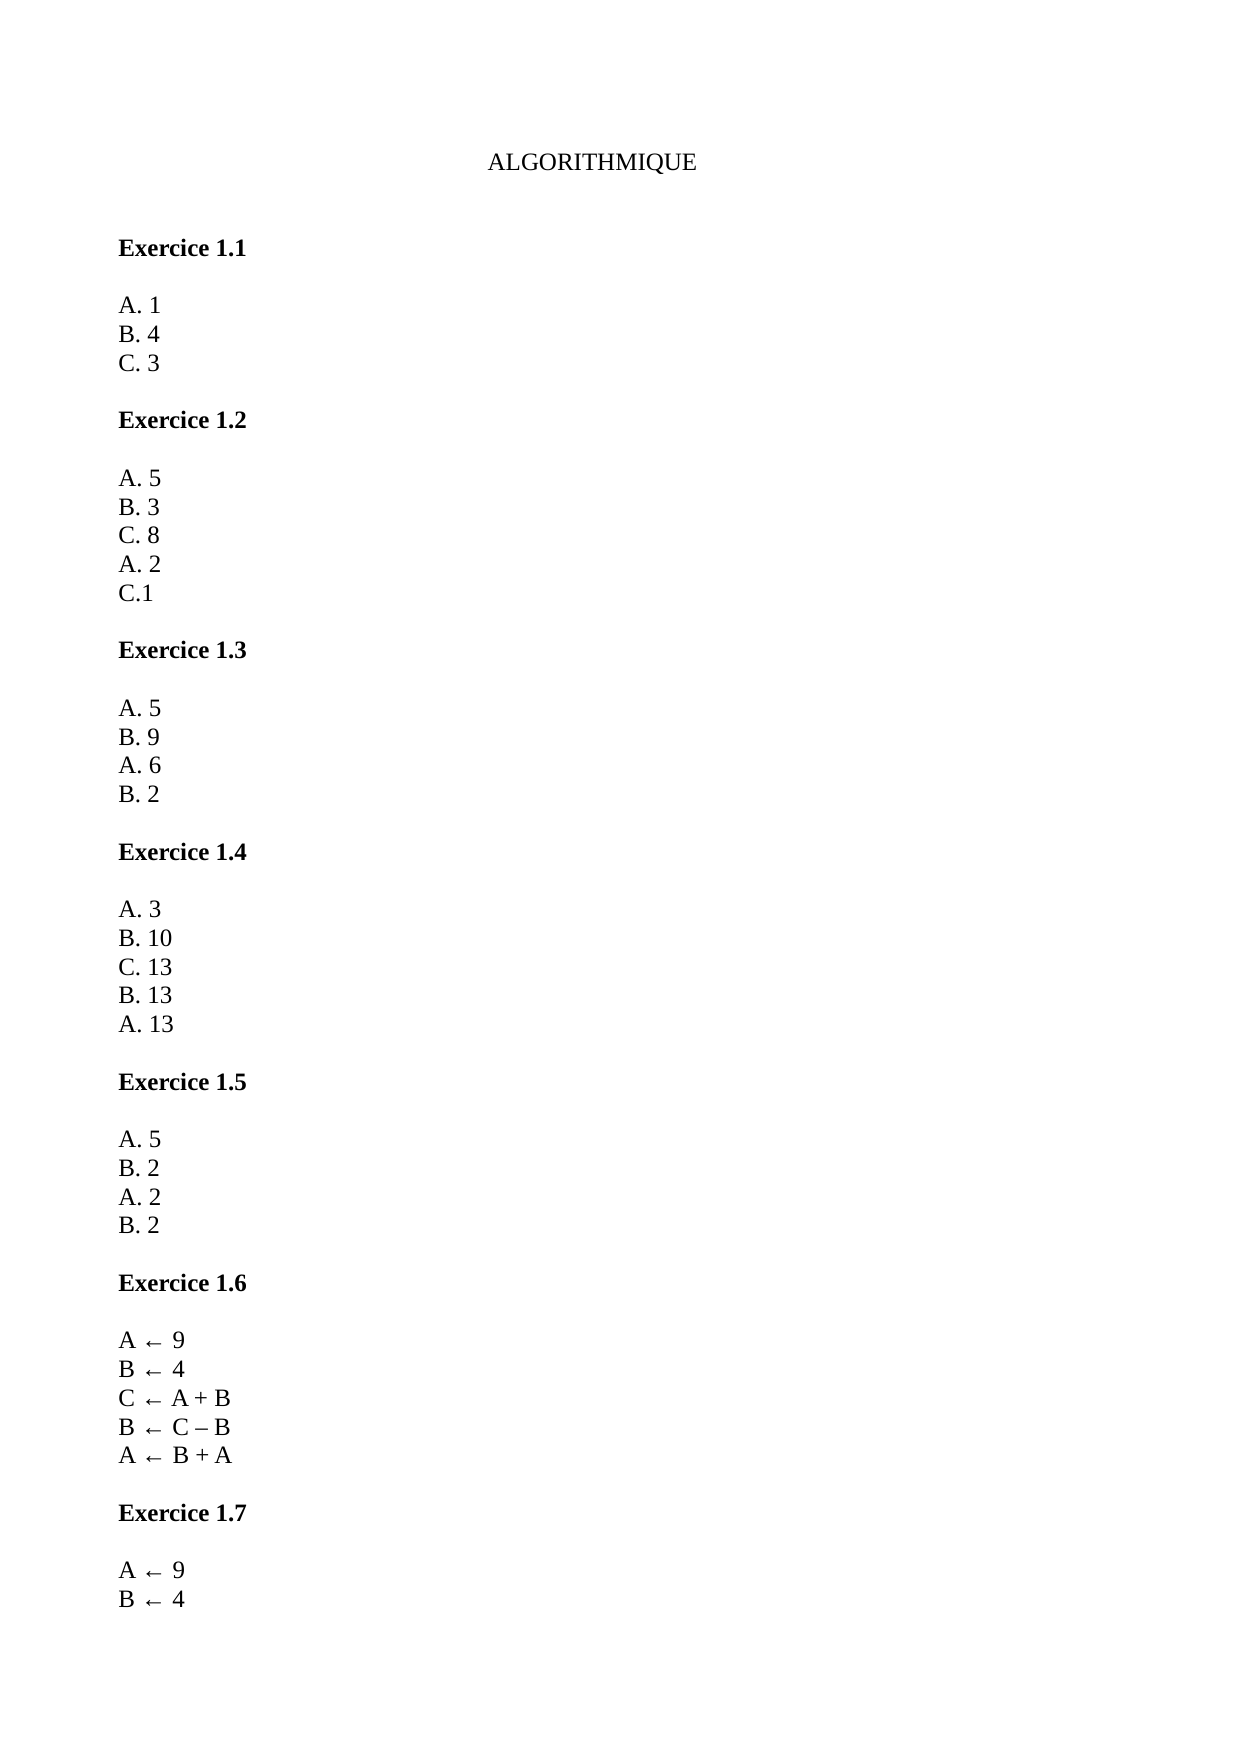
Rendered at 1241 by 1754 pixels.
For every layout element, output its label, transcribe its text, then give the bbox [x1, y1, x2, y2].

text C. 3 [118, 348, 1122, 377]
text A ← 9 [118, 1556, 1122, 1584]
text Exercice 1.6 [118, 1268, 1122, 1297]
text ALGORITHMIQUE [118, 147, 1122, 176]
text A. 13 [118, 1009, 1122, 1038]
text B. 10 [118, 923, 1122, 952]
text Exercice 1.2 [118, 406, 1122, 434]
text B ← 4 [118, 1354, 1122, 1383]
text Exercice 1.3 [118, 636, 1122, 664]
text Exercice 1.1 [118, 233, 1122, 262]
text A. 5 [118, 1124, 1122, 1153]
text B ← 4 [118, 1584, 1122, 1613]
text A. 2 [118, 549, 1122, 578]
text A. 6 [118, 751, 1122, 779]
text B ← C – B [118, 1412, 1122, 1441]
text C.1 [118, 578, 1122, 607]
text A. 5 [118, 693, 1122, 722]
text B. 2 [118, 779, 1122, 808]
text Exercice 1.7 [118, 1498, 1122, 1527]
text B. 2 [118, 1211, 1122, 1239]
text A. 2 [118, 1182, 1122, 1211]
text B. 4 [118, 319, 1122, 348]
text Exercice 1.5 [118, 1067, 1122, 1096]
text B. 13 [118, 981, 1122, 1009]
text A ← 9 [118, 1326, 1122, 1354]
text A. 1 [118, 291, 1122, 319]
text B. 3 [118, 492, 1122, 521]
text C. 13 [118, 952, 1122, 981]
text B. 9 [118, 722, 1122, 751]
text C ← A + B [118, 1383, 1122, 1412]
text A. 5 [118, 463, 1122, 492]
text Exercice 1.4 [118, 837, 1122, 866]
text C. 8 [118, 521, 1122, 549]
text B. 2 [118, 1153, 1122, 1182]
text A ← B + A [118, 1441, 1122, 1469]
text A. 3 [118, 894, 1122, 923]
